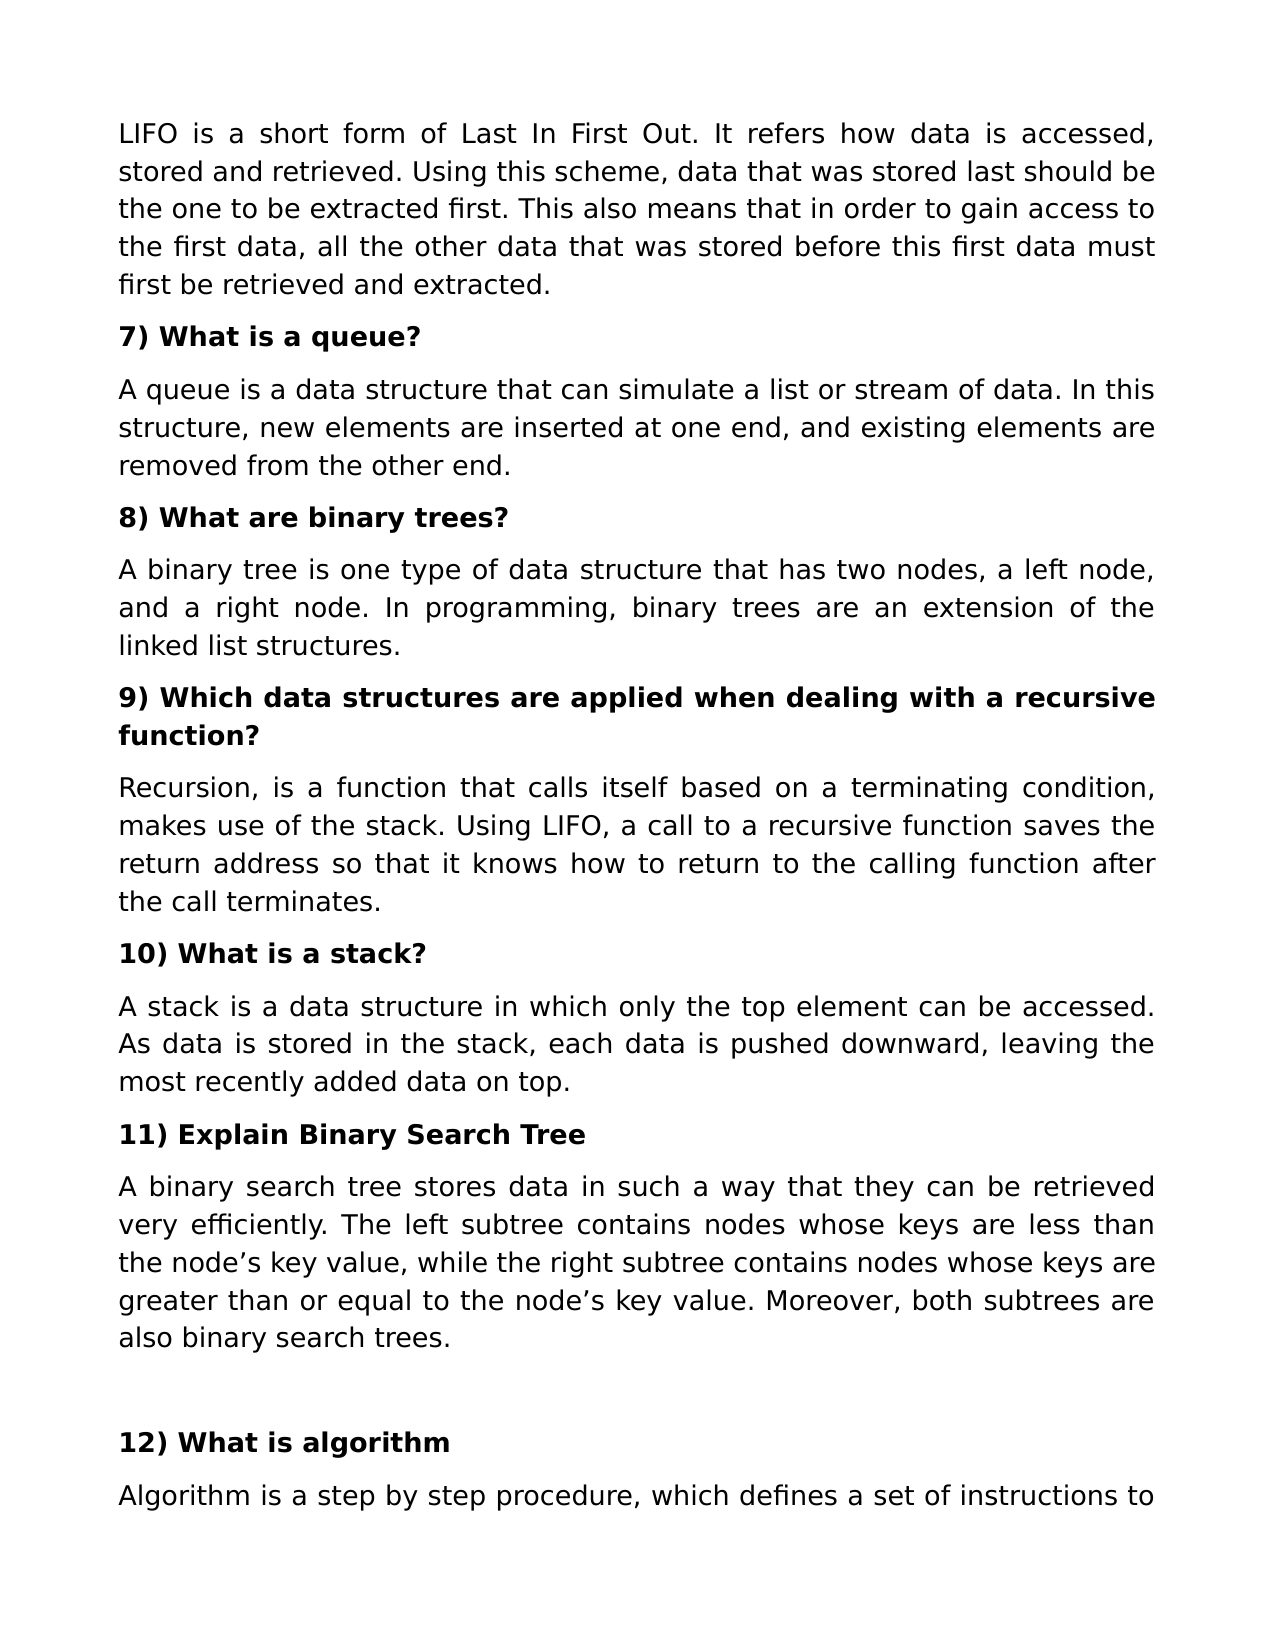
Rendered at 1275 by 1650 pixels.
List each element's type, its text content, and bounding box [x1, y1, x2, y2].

text A stack is a data structure in which only the top element can be accessed. As data is stored in the stack, each data is pushed downward, leaving the most recently added data on top. [118, 991, 1157, 1098]
text 10) What is a stack? [118, 939, 1157, 970]
text 7) What is a queue? [118, 322, 1157, 353]
text A binary tree is one type of data structure that has two nodes, a left node, and a right node. In programming, binary trees are an extension of the linked list structures. [118, 554, 1157, 662]
text LIFO is a short form of Last In First Out. It refers how data is accessed, stored and retrieved. Using this scheme, data that was stored last should be the one to be extracted first. This also means that in order to gain access to the first data, all the other data that was stored before this first data must first be retrieved and extracted. [118, 118, 1157, 301]
text A queue is a data structure that can simulate a list or stream of data. In this structure, new elements are inserted at one end, and existing elements are removed from the other end. [118, 374, 1157, 481]
text Algorithm is a step by step procedure, which defines a set of instructions to [118, 1480, 1157, 1511]
text 12) What is algorithm [118, 1427, 1157, 1459]
text 11) Explain Binary Search Tree [118, 1119, 1157, 1151]
text A binary search tree stores data in such a way that they can be retrieved very efficiently. The left subtree contains nodes whose keys are less than the node’s key value, while the right subtree contains nodes whose keys are greater than or equal to the node’s key value. Moreover, both subtrees are also binary search trees. [118, 1171, 1157, 1354]
text 9) Which data structures are applied when dealing with a recursive function? [118, 683, 1157, 752]
text 8) What are binary trees? [118, 502, 1157, 534]
text Recursion, is a function that calls itself based on a terminating condition, makes use of the stack. Using LIFO, a call to a recursive function saves the return address so that it knows how to return to the calling function after the call terminates. [118, 773, 1157, 918]
